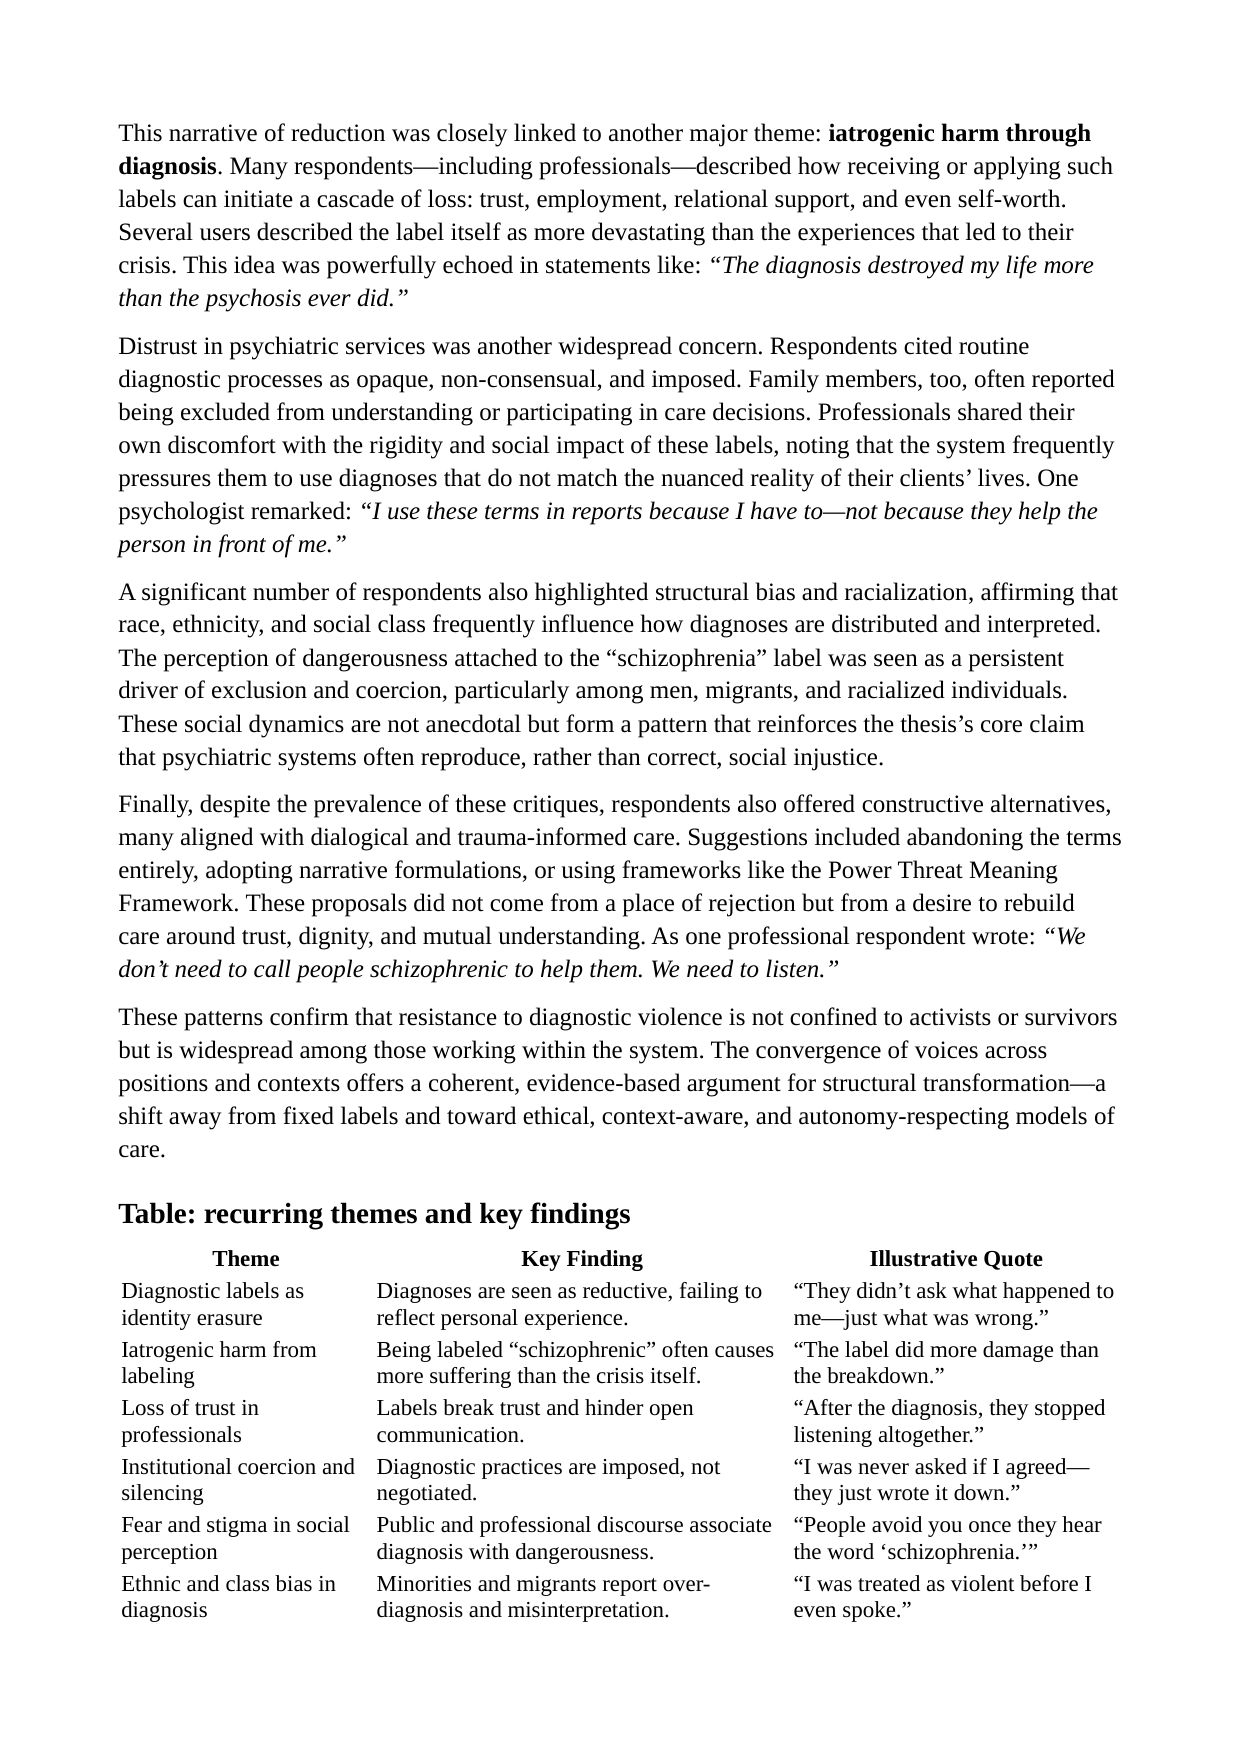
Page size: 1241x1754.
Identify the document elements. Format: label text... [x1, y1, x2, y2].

table_cell Being labeled “schizophrenic” often causes more suffering than the crisis itself. [374, 1333, 790, 1392]
table_cell Ethnic and class bias in diagnosis [118, 1567, 373, 1626]
table_cell Institutional coercion and silencing [118, 1450, 373, 1509]
table_cell Labels break trust and hinder open communication. [374, 1392, 790, 1450]
table_cell Diagnostic labels as identity erasure [118, 1275, 373, 1333]
text These patterns confirm that resistance to diagnostic violence is not confined to activists or survivors but is widespread among those working within the system. The convergence of voices across positions and contexts offers a coherent, evidence-based argument for structural transformation—a shift away from fixed labels and toward ethical, context-aware, and autonomy-respecting models of care. [118, 1002, 1122, 1163]
subtitle Table: recurring themes and key findings [118, 1196, 1122, 1230]
text Distrust in psychiatric services was another widespread concern. Respondents cited routine diagnostic processes as opaque, non-consensual, and imposed. Family members, too, often reported being excluded from understanding or participating in care decisions. Professionals shared their own discomfort with the rigidity and social impact of these labels, noting that the system frequently pressures them to use diagnoses that do not match the nuanced reality of their clients’ lives. One psychologist remarked: “I use these terms in reports because I have to—not because they help the person in front of me.” [118, 331, 1122, 558]
table_header Key Finding [374, 1242, 790, 1274]
table_cell Diagnostic practices are imposed, not negotiated. [374, 1450, 790, 1509]
text This narrative of reduction was closely linked to another major theme: iatrogenic harm through diagnosis. Many respondents—including professionals—described how receiving or applying such labels can initiate a cascade of loss: trust, employment, relational support, and even self-worth. Several users described the label itself as more devastating than the experiences that led to their crisis. This idea was powerfully echoed in statements like: “The diagnosis destroyed my life more than the psychosis ever did.” [118, 118, 1122, 312]
table_cell “After the diagnosis, they stopped listening altogether.” [790, 1392, 1122, 1450]
table_cell “The label did more damage than the breakdown.” [790, 1333, 1122, 1392]
table_cell Loss of trust in professionals [118, 1392, 373, 1450]
table_cell “They didn’t ask what happened to me—just what was wrong.” [790, 1275, 1122, 1333]
table_cell “People avoid you once they hear the word ‘schizophrenia.’” [790, 1509, 1122, 1567]
table_cell “I was treated as violent before I even spoke.” [790, 1567, 1122, 1626]
table_cell Public and professional discourse associate diagnosis with dangerousness. [374, 1509, 790, 1567]
text Finally, despite the prevalence of these critiques, respondents also offered constructive alternatives, many aligned with dialogical and trauma-informed care. Suggestions included abandoning the terms entirely, adopting narrative formulations, or using frameworks like the Power Threat Meaning Framework. These proposals did not come from a place of rejection but from a desire to rebuild care around trust, dignity, and mutual understanding. As one professional respondent wrote: “We don’t need to call people schizophrenic to help them. We need to listen.” [118, 789, 1122, 983]
text A significant number of respondents also highlighted structural bias and racialization, affirming that race, ethnicity, and social class frequently influence how diagnoses are distributed and interpreted. The perception of dangerousness attached to the “schizophrenia” label was seen as a persistent driver of exclusion and coercion, particularly among men, migrants, and racialized individuals. These social dynamics are not anecdotal but form a pattern that reinforces the thesis’s core claim that psychiatric systems often reproduce, rather than correct, social injustice. [118, 577, 1122, 770]
table_cell Fear and stigma in social perception [118, 1509, 373, 1567]
table_cell Iatrogenic harm from labeling [118, 1333, 373, 1392]
table_cell Minorities and migrants report over-diagnosis and misinterpretation. [374, 1567, 790, 1626]
table_cell “I was never asked if I agreed—they just wrote it down.” [790, 1450, 1122, 1509]
table_header Theme [118, 1242, 373, 1274]
table_header Illustrative Quote [790, 1242, 1122, 1274]
table_cell Diagnoses are seen as reductive, failing to reflect personal experience. [374, 1275, 790, 1333]
